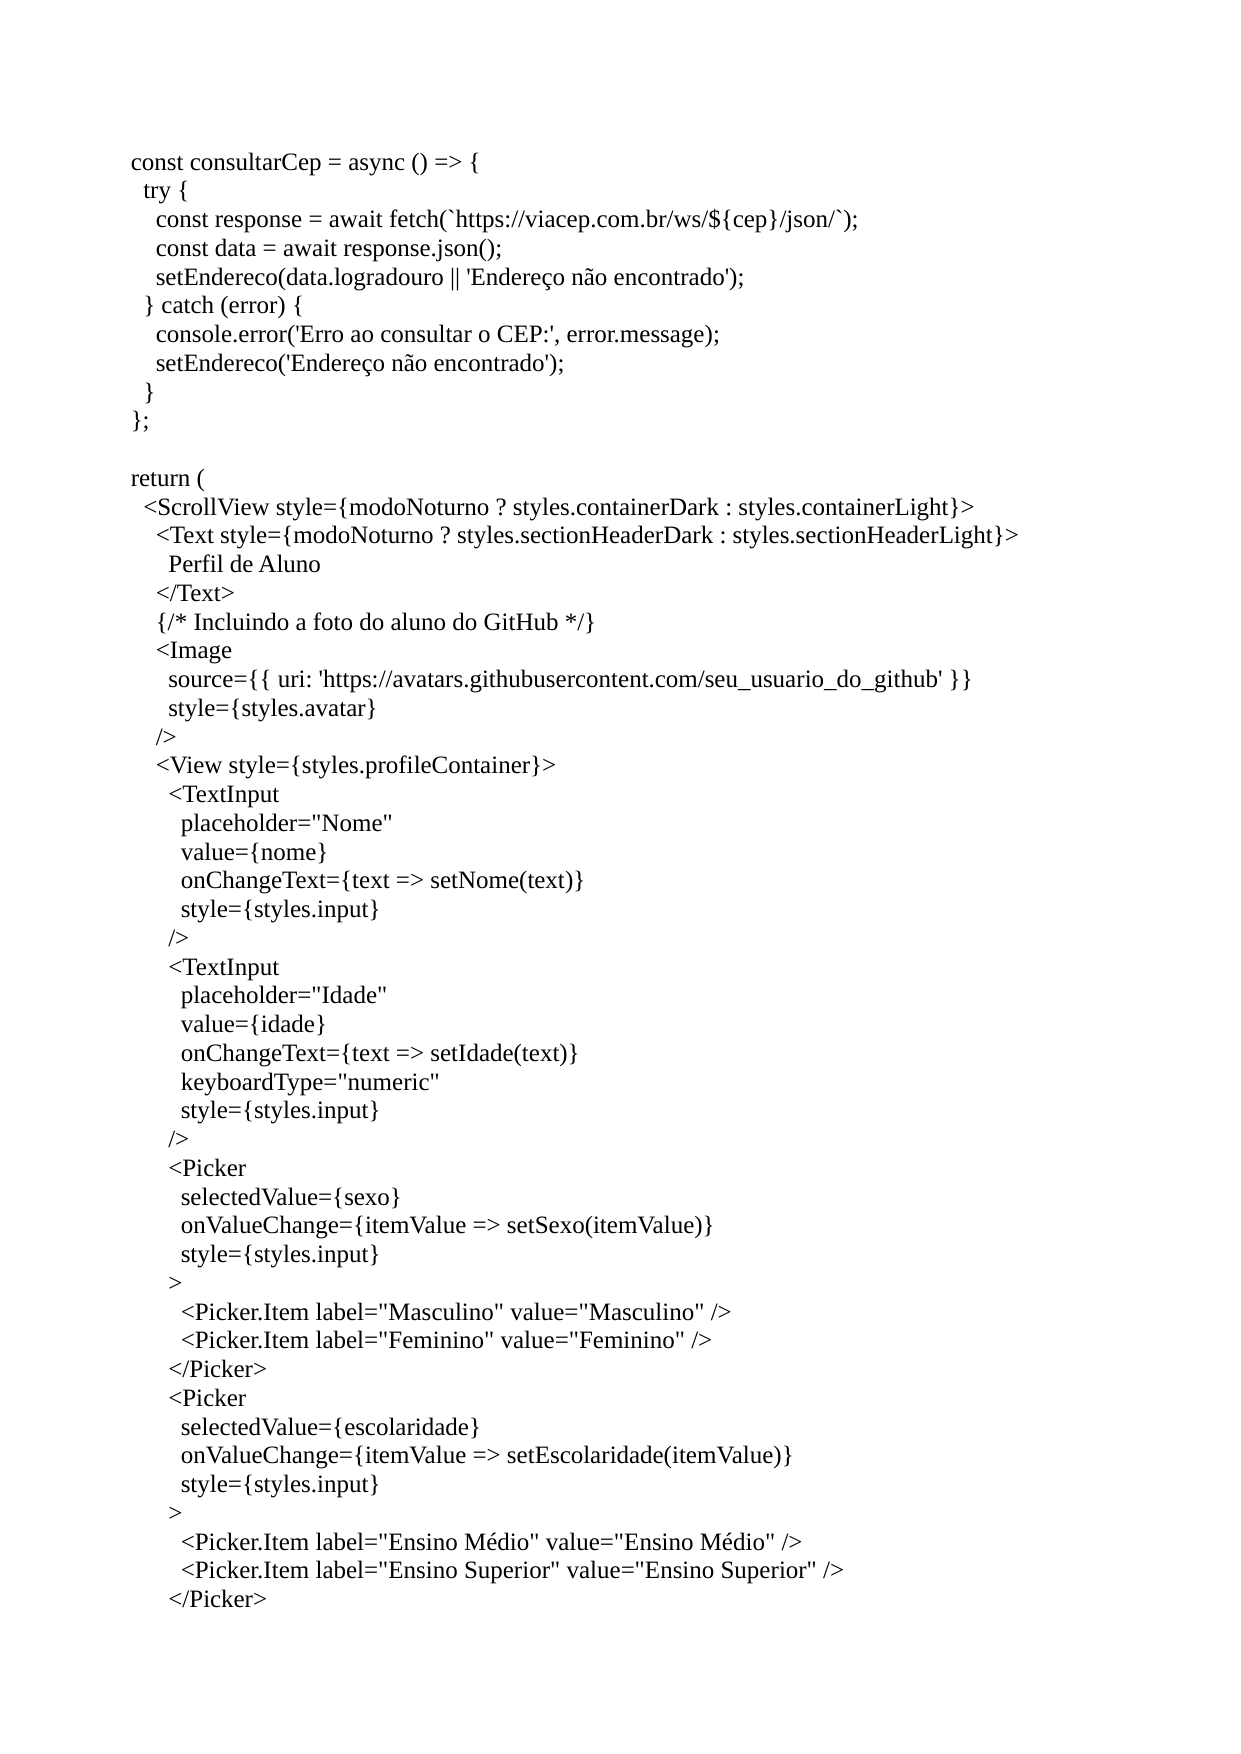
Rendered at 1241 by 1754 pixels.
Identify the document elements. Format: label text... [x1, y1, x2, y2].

text const consultarCep = async () => { [118, 147, 1122, 176]
text style={styles.input} [118, 1469, 1122, 1498]
text <Picker.Item label="Ensino Superior" value="Ensino Superior" /> [118, 1556, 1122, 1584]
text <Picker [118, 1153, 1122, 1182]
text const response = await fetch(`https://viacep.com.br/ws/${cep}/json/`); [118, 204, 1122, 233]
text <Picker.Item label="Masculino" value="Masculino" /> [118, 1297, 1122, 1326]
text setEndereco(data.logradouro || 'Endereço não encontrado'); [118, 262, 1122, 291]
text } catch (error) { [118, 291, 1122, 319]
text source={{ uri: 'https://avatars.githubusercontent.com/seu_usuario_do_github' }} [118, 664, 1122, 693]
text <Picker.Item label="Ensino Médio" value="Ensino Médio" /> [118, 1527, 1122, 1556]
text {/* Incluindo a foto do aluno do GitHub */} [118, 607, 1122, 636]
text try { [118, 176, 1122, 204]
text style={styles.input} [118, 1239, 1122, 1268]
text /> [118, 722, 1122, 751]
text <Picker [118, 1383, 1122, 1412]
text selectedValue={escolaridade} [118, 1412, 1122, 1441]
text <TextInput [118, 779, 1122, 808]
text onChangeText={text => setNome(text)} [118, 866, 1122, 894]
text placeholder="Nome" [118, 808, 1122, 837]
text onValueChange={itemValue => setEscolaridade(itemValue)} [118, 1441, 1122, 1469]
text <Image [118, 636, 1122, 664]
text console.error('Erro ao consultar o CEP:', error.message); [118, 319, 1122, 348]
text </Text> [118, 578, 1122, 607]
text /> [118, 923, 1122, 952]
text style={styles.input} [118, 894, 1122, 923]
text value={idade} [118, 1009, 1122, 1038]
text style={styles.input} [118, 1096, 1122, 1124]
text const data = await response.json(); [118, 233, 1122, 262]
text } [118, 377, 1122, 406]
text <TextInput [118, 952, 1122, 981]
text keyboardType="numeric" [118, 1067, 1122, 1096]
text style={styles.avatar} [118, 693, 1122, 722]
text Perfil de Aluno [118, 549, 1122, 578]
text <View style={styles.profileContainer}> [118, 751, 1122, 779]
text /> [118, 1124, 1122, 1153]
text onChangeText={text => setIdade(text)} [118, 1038, 1122, 1067]
text > [118, 1268, 1122, 1297]
text setEndereco('Endereço não encontrado'); [118, 348, 1122, 377]
text selectedValue={sexo} [118, 1182, 1122, 1211]
text <Text style={modoNoturno ? styles.sectionHeaderDark : styles.sectionHeaderLight}> [118, 521, 1122, 549]
text > [118, 1498, 1122, 1527]
text value={nome} [118, 837, 1122, 866]
text <Picker.Item label="Feminino" value="Feminino" /> [118, 1326, 1122, 1354]
text return ( [118, 463, 1122, 492]
text placeholder="Idade" [118, 981, 1122, 1009]
text <ScrollView style={modoNoturno ? styles.containerDark : styles.containerLight}> [118, 492, 1122, 521]
text }; [118, 406, 1122, 434]
text </Picker> [118, 1354, 1122, 1383]
text </Picker> [118, 1584, 1122, 1613]
text onValueChange={itemValue => setSexo(itemValue)} [118, 1211, 1122, 1239]
